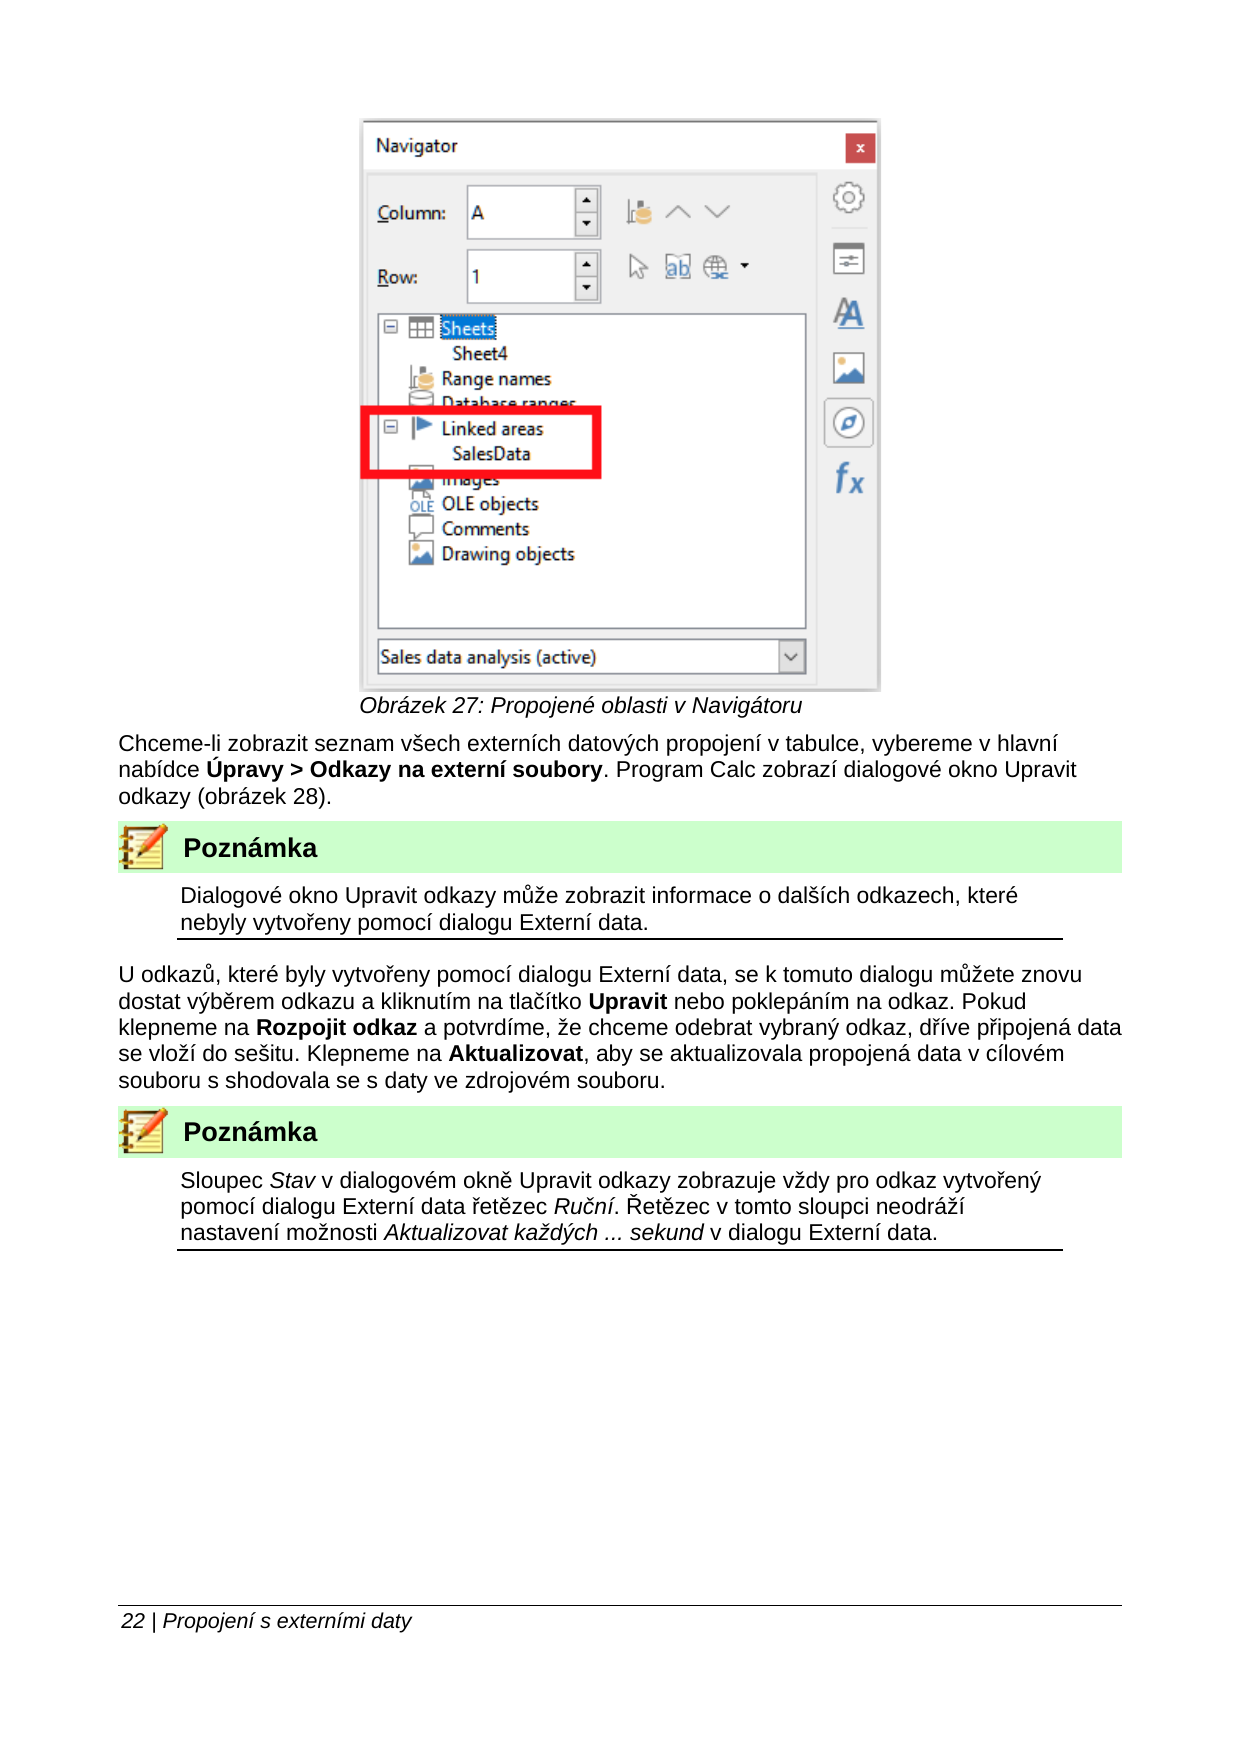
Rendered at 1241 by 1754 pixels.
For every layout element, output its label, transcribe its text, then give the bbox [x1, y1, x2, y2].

text Chceme-li zobrazit seznam všech externích datových propojení v tabulce, vybereme v hlavní nabídce Úpravy > Odkazy na externí soubory. Program Calc zobrazí dialogové okno Upravit odkazy (obrázek 28). [118, 730, 1122, 809]
picture [119, 1106, 170, 1157]
text Dialogové okno Upravit odkazy může zobrazit informace o dalších odkazech, které nebyly vytvořeny pomocí dialogu Externí data. [177, 879, 1063, 938]
text Obrázek 27: Propojené oblasti v Navigátoru [359, 692, 881, 718]
picture [359, 118, 882, 692]
text U odkazů, které byly vytvořeny pomocí dialogu Externí data, se k tomuto dialogu můžete znovu dostat výběrem odkazu a kliknutím na tlačítko Upravit nebo poklepáním na odkaz. Pokud klepneme na Rozpojit odkaz a potvrdíme, že chceme odebrat vybraný odkaz, dříve připojená data se vloží do sešitu. Klepneme na Aktualizovat, aby se aktualizovala propojená data v cílovém souboru s shodovala se s daty ve zdrojovém souboru. [118, 961, 1122, 1093]
text Sloupec Stav v dialogovém okně Upravit odkazy zobrazuje vždy pro odkaz vytvořený pomocí dialogu Externí data řetězec Ruční. Řetězec v tomto sloupci neodráží nastavení možnosti Aktualizovat každých ... sekund v dialogu Externí data. [177, 1164, 1063, 1249]
subtitle Poznámka [118, 1106, 1122, 1158]
subtitle Poznámka [118, 821, 1122, 873]
picture [119, 822, 170, 873]
